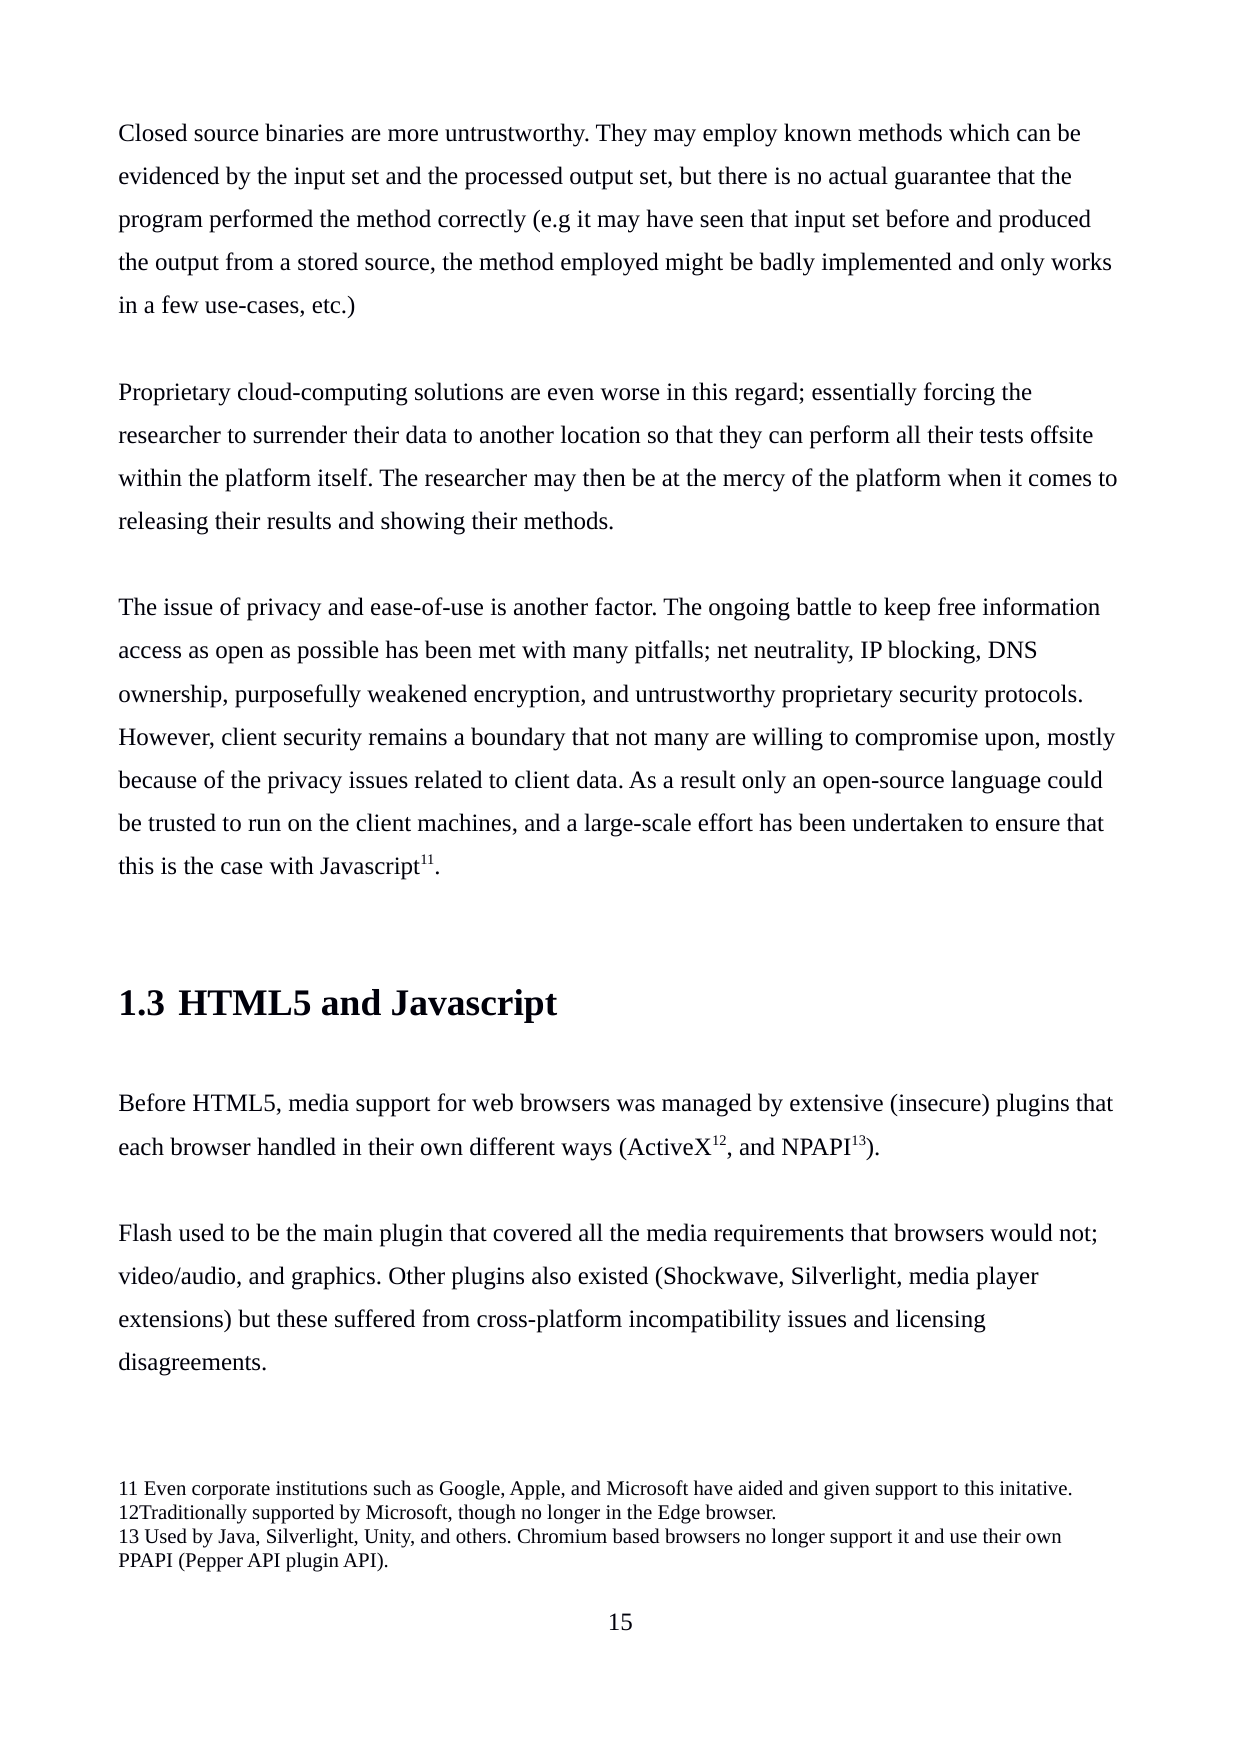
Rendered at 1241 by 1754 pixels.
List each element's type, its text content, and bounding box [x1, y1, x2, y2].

text The issue of privacy and ease-of-use is another factor. The ongoing battle to keep free information access as open as possible has been met with many pitfalls; net neutrality, IP blocking, DNS ownership, purposefully weakened encryption, and untrustworthy proprietary security protocols. [118, 592, 1122, 707]
text Closed source binaries are more untrustworthy. They may employ known methods which can be evidenced by the input set and the processed output set, but there is no actual guarantee that the program performed the method correctly (e.g it may have seen that input set before and produced the output from a stored source, the method employed might be badly implemented and only works in a few use-cases, etc.) [118, 118, 1122, 319]
text Even corporate institutions such as Google, Apple, and Microsoft have aided and given support to this initative. [118, 1476, 1122, 1500]
text Proprietary cloud-computing solutions are even worse in this regard; essentially forcing the researcher to surrender their data to another location so that they can perform all their tests offsite within the platform itself. The researcher may then be at the mercy of the platform when it comes to releasing their results and showing their methods. [118, 377, 1122, 535]
subtitle HTML5 and Javascript [118, 981, 1122, 1024]
text However, client security remains a boundary that not many are willing to compromise upon, mostly because of the privacy issues related to client data. As a result only an open-source language could be trusted to run on the client machines, and a large-scale effort has been undertaken to ensure that this is the case with Javascript. [118, 722, 1122, 880]
text Flash used to be the main plugin that covered all the media requirements that browsers would not; video/audio, and graphics. Other plugins also existed (Shockwave, Silverlight, media player extensions) but these suffered from cross-platform incompatibility issues and licensing disagreements. [118, 1218, 1122, 1376]
text Before HTML5, media support for web browsers was managed by extensive (insecure) plugins that each browser handled in their own different ways (ActiveX, and NPAPI). [118, 1088, 1122, 1160]
text Used by Java, Silverlight, Unity, and others. Chromium based browsers no longer support it and use their own PPAPI (Pepper API plugin API). [118, 1524, 1122, 1572]
text Traditionally supported by Microsoft, though no longer in the Edge browser. [118, 1500, 1122, 1524]
